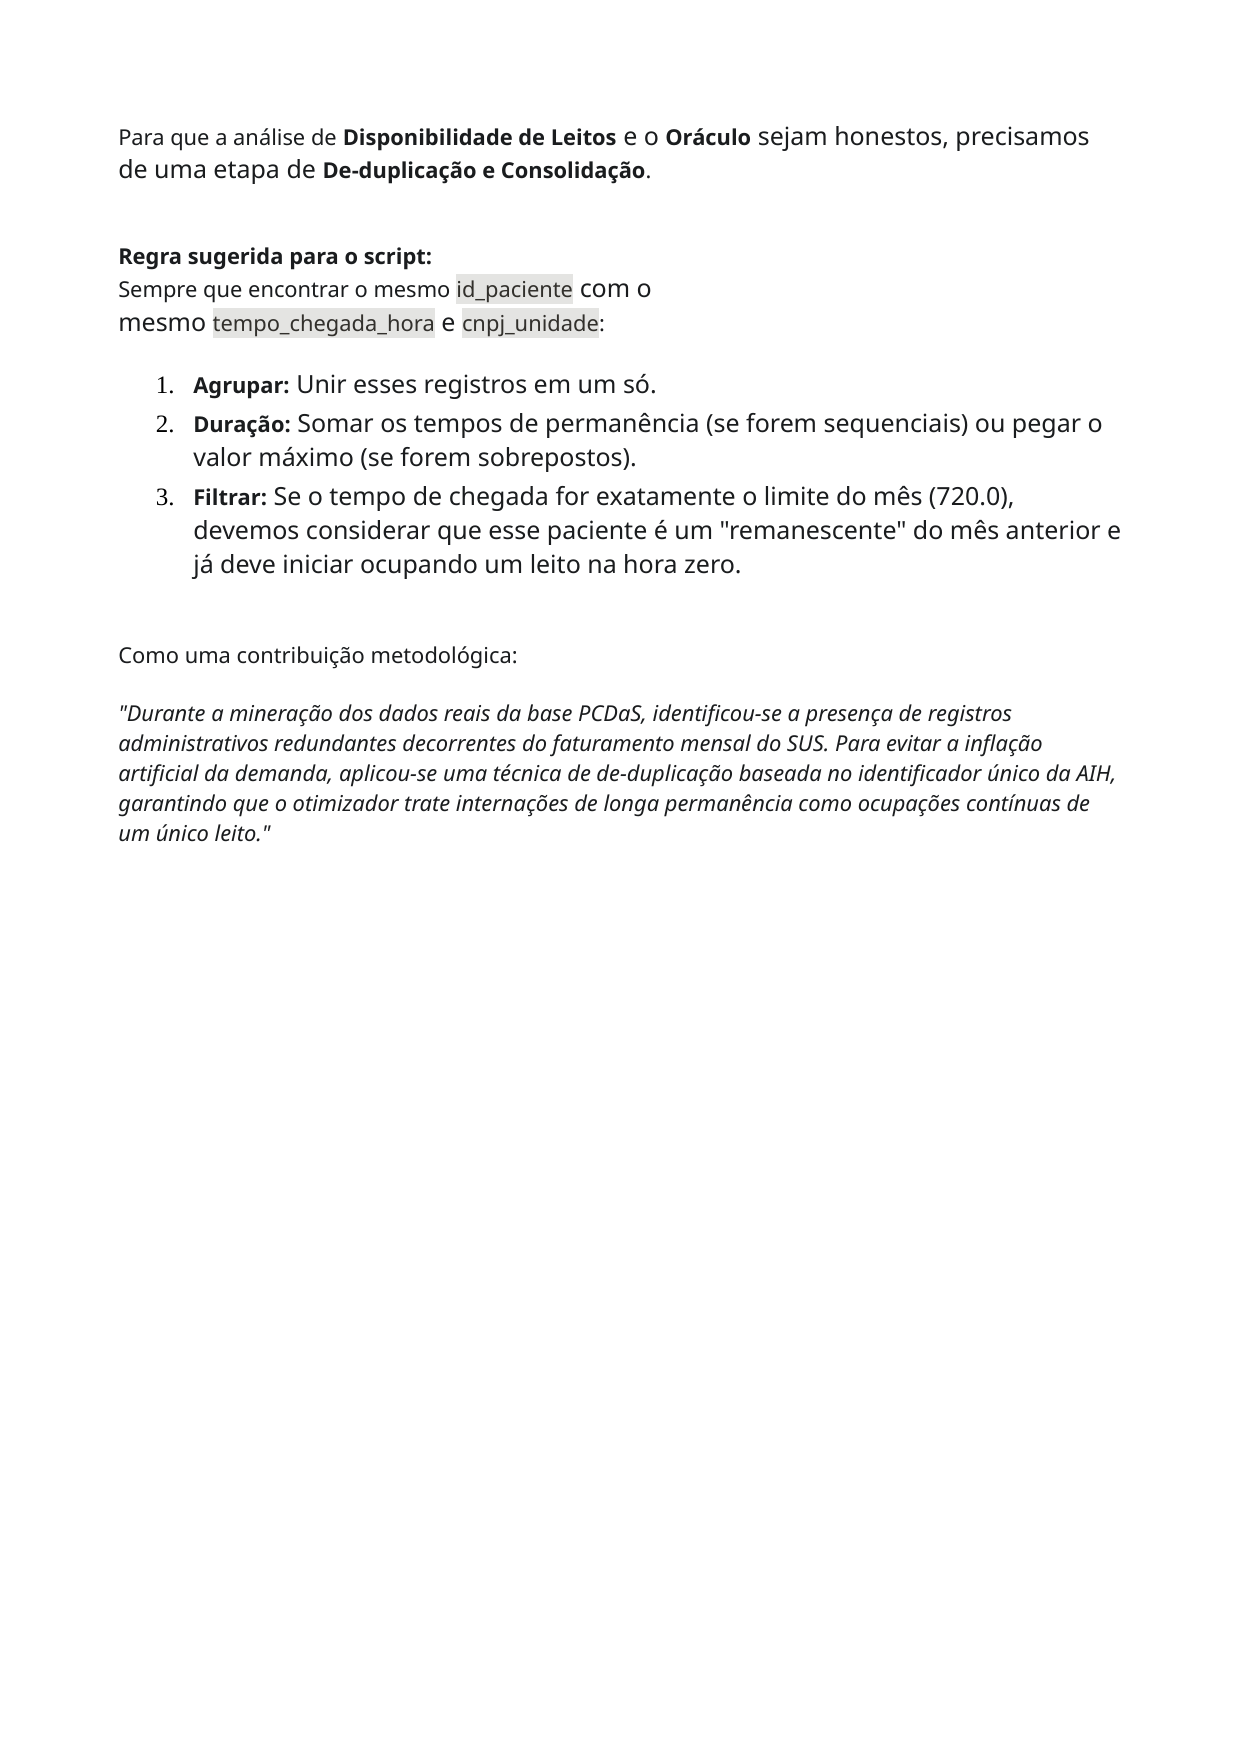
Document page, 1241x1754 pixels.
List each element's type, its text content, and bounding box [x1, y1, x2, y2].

text Como uma contribuição metodológica: [118, 639, 1122, 670]
list Filtrar: Se o tempo de chegada for exatamente o limite do mês (720.0), devemos considerar que esse paciente é um "remanescente" do mês anterior e já deve iniciar ocupando um leito na hora zero. [156, 478, 1122, 581]
list Duração: Somar os tempos de permanência (se forem sequenciais) ou pegar o valor máximo (se forem sobrepostos). [156, 406, 1122, 474]
text Regra sugerida para o script: Sempre que encontrar o mesmo id_paciente com o mesmo tempo_chegada_hora e cnpj_unidade: [118, 239, 1122, 339]
list Agrupar: Unir esses registros em um só. [156, 367, 1122, 401]
text Para que a análise de Disponibilidade de Leitos e o Oráculo sejam honestos, precisamos de uma etapa de De-duplicação e Consolidação. [118, 118, 1122, 186]
text "Durante a mineração dos dados reais da base PCDaS, identificou-se a presença de registros administrativos redundantes decorrentes do faturamento mensal do SUS. Para evitar a inflação artificial da demanda, aplicou-se uma técnica de de-duplicação baseada no identificador único da AIH, garantindo que o otimizador trate internações de longa permanência como ocupações contínuas de um único leito." [118, 698, 1122, 847]
